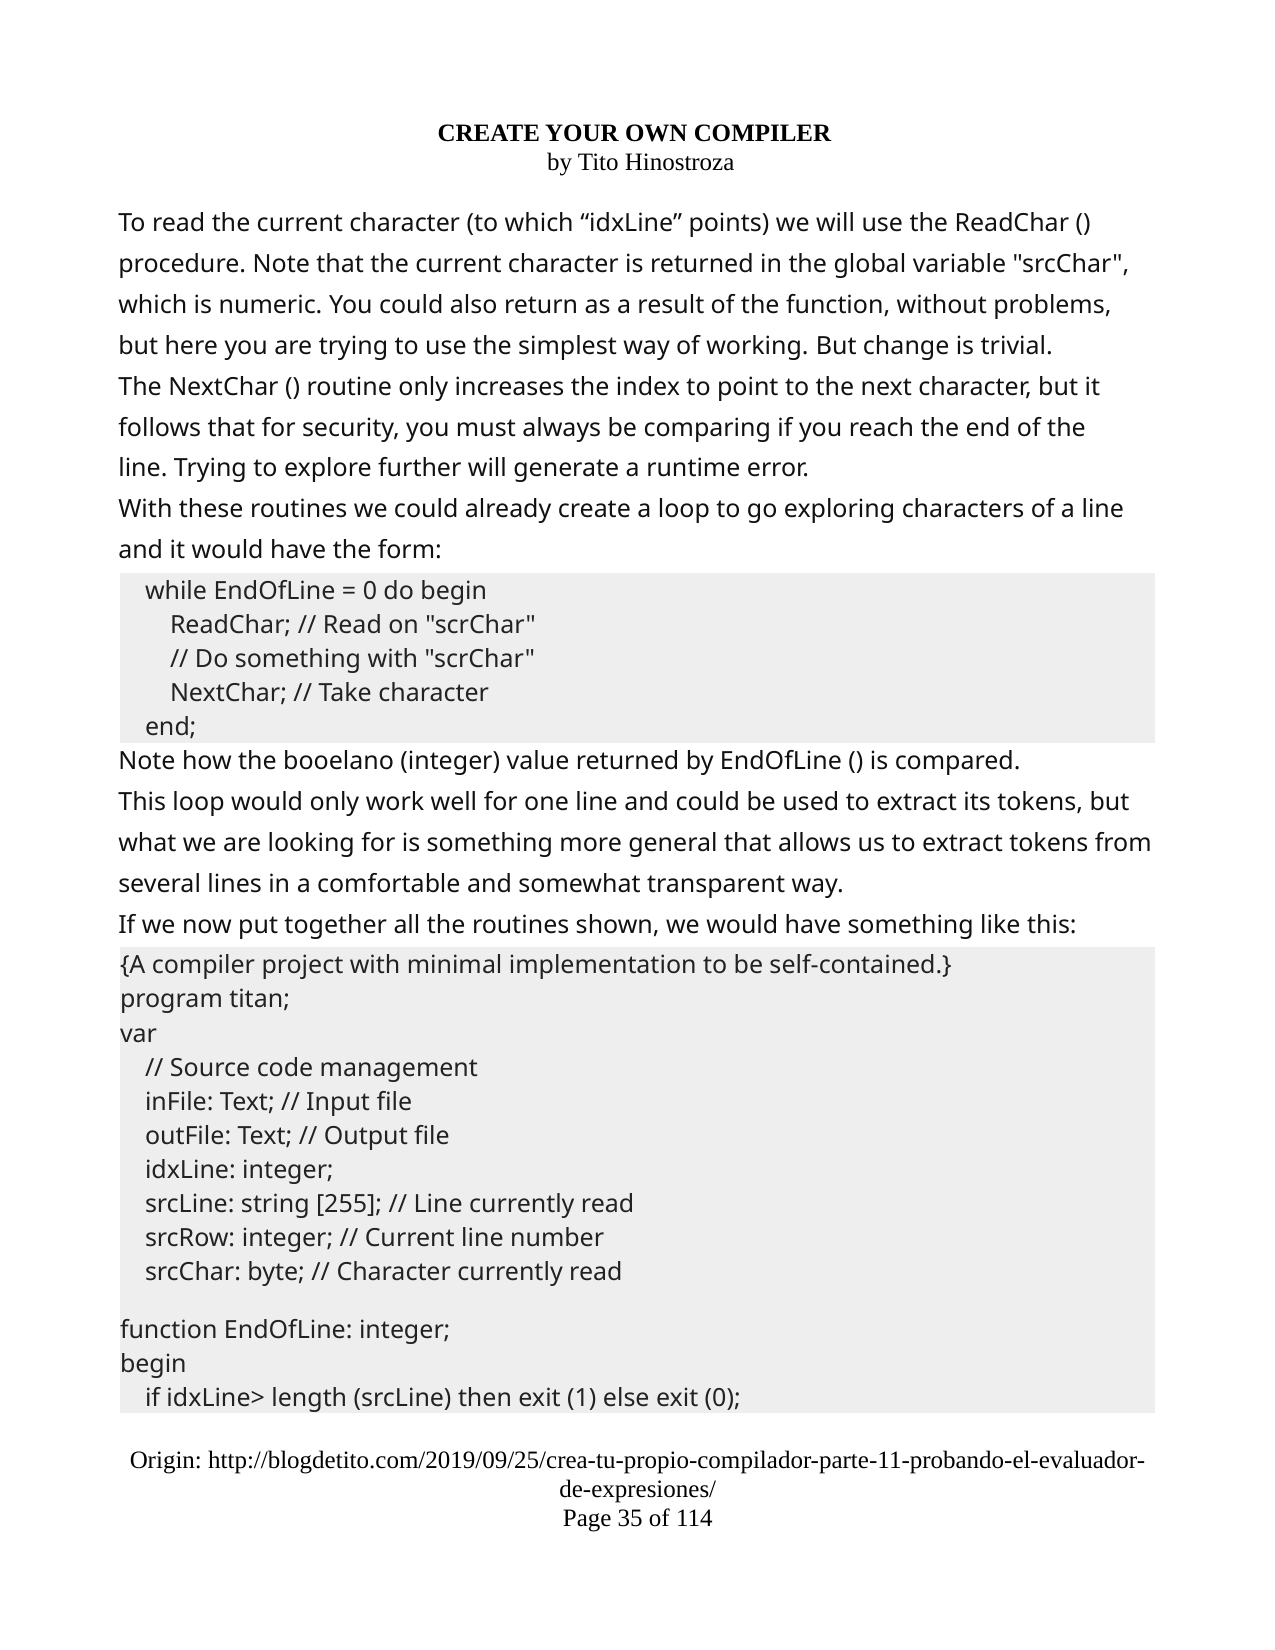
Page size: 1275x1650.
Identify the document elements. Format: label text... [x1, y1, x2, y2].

text If we now put together all the routines shown, we would have something like this: [118, 906, 1157, 940]
text To read the current character (to which “idxLine” points) we will use the ReadChar () procedure. Note that the current character is returned in the global variable "srcChar", which is numeric. You could also return as a result of the function, without problems, but here you are trying to use the simplest way of working. But change is trivial. [118, 205, 1157, 362]
text The NextChar () routine only increases the index to point to the next character, but it follows that for security, you must always be comparing if you reach the end of the line. Trying to explore further will generate a runtime error. [118, 368, 1157, 484]
text // Source code management [120, 1049, 1155, 1083]
text idxLine: integer; [120, 1151, 1155, 1186]
text ReadChar; // Read on "scrChar" [120, 607, 1155, 641]
text srcChar: byte; // Character currently read [120, 1254, 1155, 1288]
text begin [120, 1345, 1155, 1379]
text This loop would only work well for one line and could be used to extract its tokens, but what we are looking for is something more general that allows us to extract tokens from several lines in a comfortable and somewhat transparent way. [118, 784, 1157, 899]
text {A compiler project with minimal implementation to be self-contained.} [120, 947, 1155, 981]
text end; [120, 709, 1155, 743]
text var [120, 1015, 1155, 1049]
text Note how the booelano (integer) value returned by EndOfLine () is compared. [118, 743, 1157, 777]
text // Do something with "scrChar" [120, 641, 1155, 675]
text if idxLine> length (srcLine) then exit (1) else exit (0); [120, 1379, 1155, 1413]
text while EndOfLine = 0 do begin [120, 573, 1155, 607]
text program titan; [120, 981, 1155, 1015]
text With these routines we could already create a loop to go exploring characters of a line and it would have the form: [118, 491, 1157, 566]
text function EndOfLine: integer; [120, 1311, 1155, 1345]
text NextChar; // Take character [120, 675, 1155, 709]
text inFile: Text; // Input file [120, 1083, 1155, 1117]
text srcLine: string [255]; // Line currently read [120, 1186, 1155, 1219]
text srcRow: integer; // Current line number [120, 1219, 1155, 1254]
text outFile: Text; // Output file [120, 1117, 1155, 1151]
